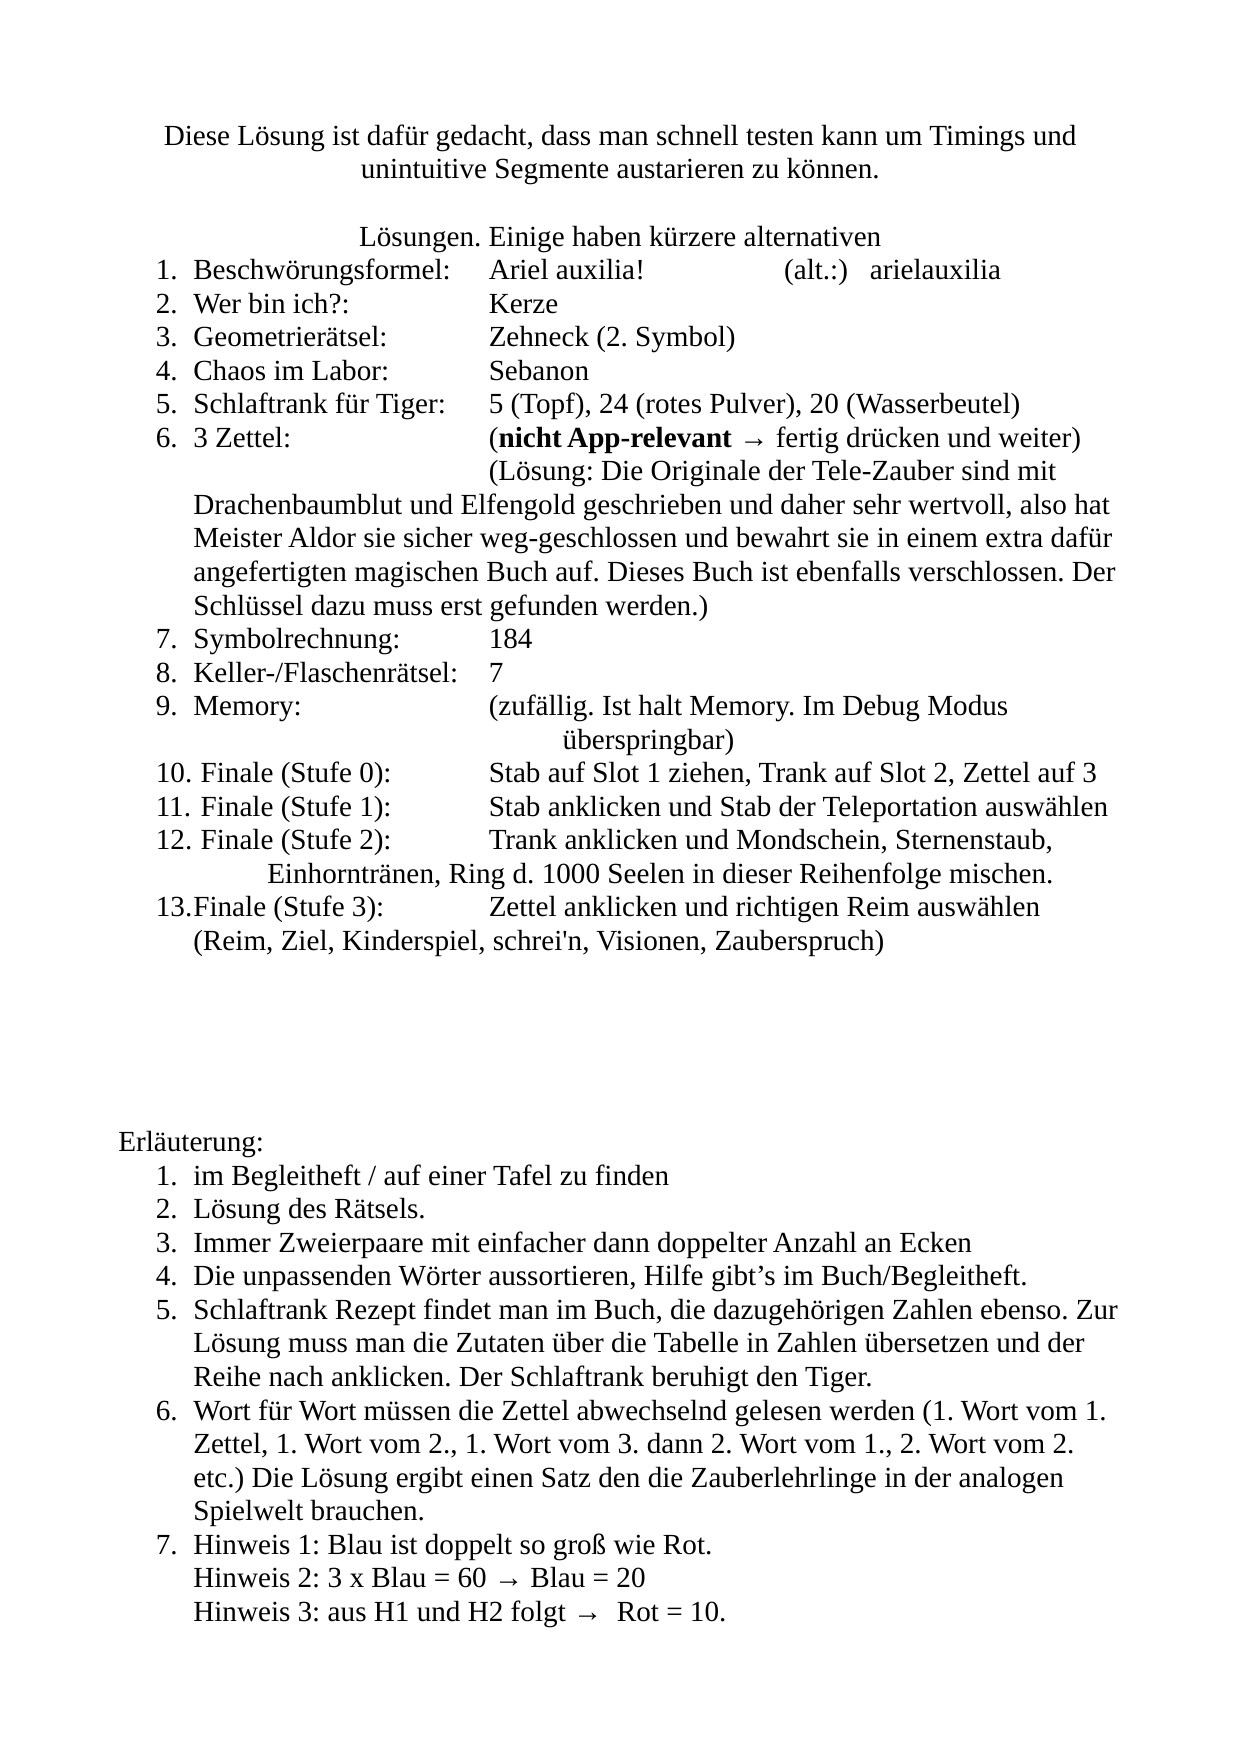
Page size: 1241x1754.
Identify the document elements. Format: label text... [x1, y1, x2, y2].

list Symbolrechnung: 184 [156, 621, 1122, 655]
list Schlaftrank Rezept findet man im Buch, die dazugehörigen Zahlen ebenso. Zur Lösung muss man die Zutaten über die Tabelle in Zahlen übersetzen und der Reihe nach anklicken. Der Schlaftrank beruhigt den Tiger. [156, 1292, 1122, 1393]
list Schlaftrank für Tiger: 5 (Topf), 24 (rotes Pulver), 20 (Wasserbeutel) [156, 386, 1122, 420]
list Finale (Stufe 3): Zettel anklicken und richtigen Reim auswählen [156, 889, 1122, 923]
list Keller-/Flaschenrätsel: 7 [156, 655, 1122, 688]
text Diese Lösung ist dafür gedacht, dass man schnell testen kann um Timings und unintuitive Segmente austarieren zu können. [118, 118, 1122, 185]
list Memory: (zufällig. Ist halt Memory. Im Debug Modus überspringbar) [156, 688, 1122, 755]
list (Reim, Ziel, Kinderspiel, schrei'n, Visionen, Zauberspruch) [156, 923, 1122, 957]
list Finale (Stufe 2): Trank anklicken und Mondschein, Sternenstaub, Einhorntränen, Ring d. 1000 Seelen in dieser Reihenfolge mischen. [156, 822, 1122, 889]
text Lösungen. Einige haben kürzere alternativen [118, 219, 1122, 252]
list Wer bin ich?: Kerze [156, 286, 1122, 319]
list Immer Zweierpaare mit einfacher dann doppelter Anzahl an Ecken [156, 1225, 1122, 1258]
list Finale (Stufe 0): Stab auf Slot 1 ziehen, Trank auf Slot 2, Zettel auf 3 [156, 755, 1122, 789]
text Erläuterung: [118, 1124, 1122, 1158]
list Lösung des Rätsels. [156, 1191, 1122, 1225]
list Wort für Wort müssen die Zettel abwechselnd gelesen werden (1. Wort vom 1. Zettel, 1. Wort vom 2., 1. Wort vom 3. dann 2. Wort vom 1., 2. Wort vom 2. etc.) Die Lösung ergibt einen Satz den die Zauberlehrlinge in der analogen Spielwelt brauchen. [156, 1393, 1122, 1527]
list Finale (Stufe 1): Stab anklicken und Stab der Teleportation auswählen [156, 789, 1122, 822]
list Hinweis 1: Blau ist doppelt so groß wie Rot. Hinweis 2: 3 x Blau = 60 → Blau = 20 Hinweis 3: aus H1 und H2 folgt → Rot = 10. [156, 1527, 1122, 1627]
list 3 Zettel: (nicht App-relevant → fertig drücken und weiter) (Lösung: Die Originale der Tele-Zauber sind mit Drachenbaumblut und Elfengold geschrieben und daher sehr wertvoll, also hat Meister Aldor sie sicher weg-geschlossen und bewahrt sie in einem extra dafür angefertigten magischen Buch auf. Dieses Buch ist ebenfalls verschlossen. Der Schlüssel dazu muss erst gefunden werden.) [156, 420, 1122, 621]
list Geometrierätsel: Zehneck (2. Symbol) [156, 319, 1122, 353]
list Die unpassenden Wörter aussortieren, Hilfe gibt’s im Buch/Begleitheft. [156, 1258, 1122, 1292]
list Chaos im Labor: Sebanon [156, 353, 1122, 386]
list im Begleitheft / auf einer Tafel zu finden [156, 1158, 1122, 1191]
list Beschwörungsformel: Ariel auxilia! (alt.:) arielauxilia [156, 252, 1122, 286]
